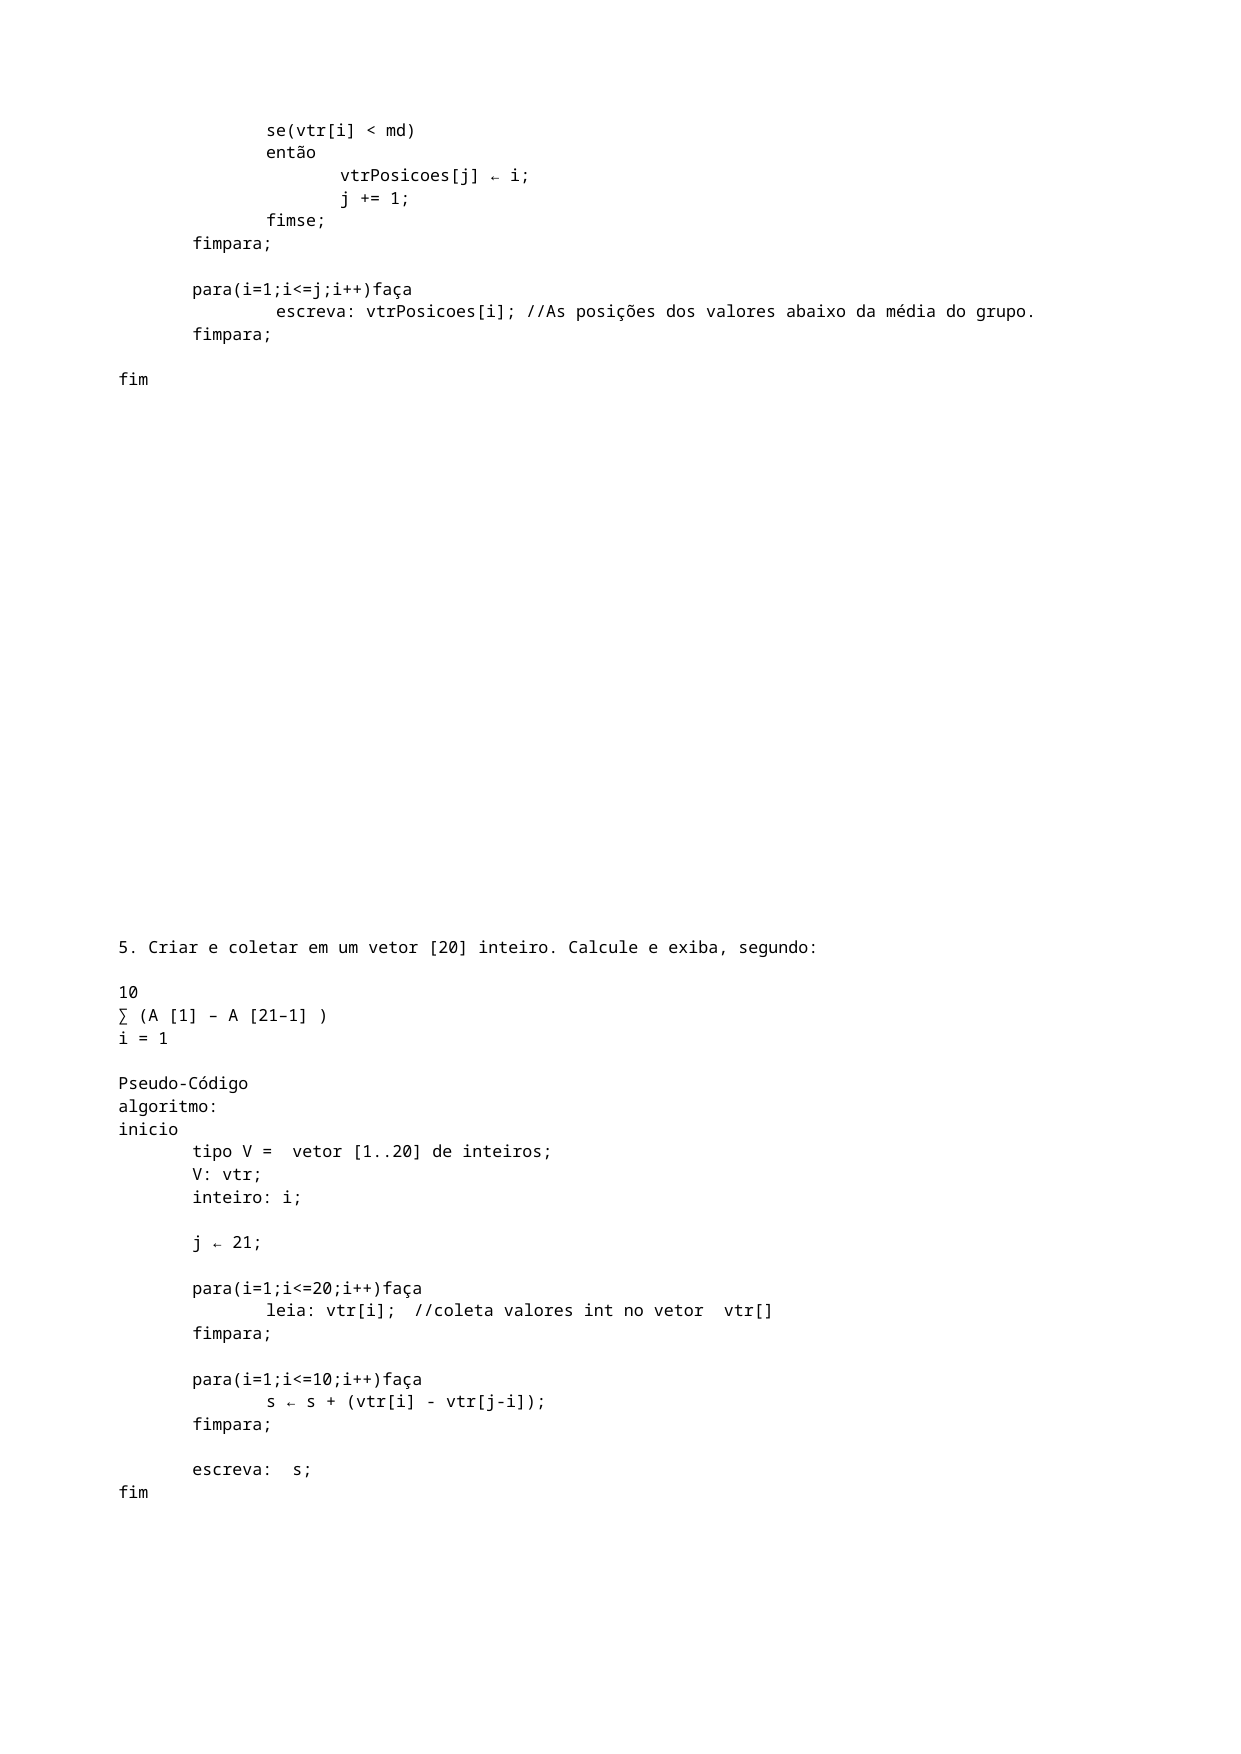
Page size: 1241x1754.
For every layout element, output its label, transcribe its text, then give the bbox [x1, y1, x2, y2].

text ∑ (A [1] – A [21–1] ) [118, 1004, 1122, 1026]
text escreva: s; [118, 1458, 1122, 1481]
text i = 1 [118, 1026, 1122, 1049]
text inicio [118, 1117, 1122, 1140]
text vtrPosicoes[j] ← i; [118, 163, 1122, 186]
text para(i=1;i<=20;i++)faça [118, 1276, 1122, 1299]
text fimpara; [118, 1322, 1122, 1344]
text para(i=1;i<=10;i++)faça [118, 1367, 1122, 1390]
text 10 [118, 981, 1122, 1004]
text para(i=1;i<=j;i++)faça [118, 277, 1122, 300]
text fimpara; [118, 232, 1122, 254]
text fim [118, 1481, 1122, 1503]
text j ← 21; [118, 1231, 1122, 1253]
text s ← s + (vtr[i] - vtr[j-i]); [118, 1390, 1122, 1412]
text tipo V = vetor [1..20] de inteiros; [118, 1140, 1122, 1163]
text leia: vtr[i]; //coleta valores int no vetor vtr[] [118, 1299, 1122, 1322]
text V: vtr; [118, 1163, 1122, 1185]
text 5. Criar e coletar em um vetor [20] inteiro. Calcule e exiba, segundo: [118, 936, 1122, 958]
text j += 1; [118, 186, 1122, 209]
text se(vtr[i] < md) [118, 118, 1122, 141]
text escreva: vtrPosicoes[i]; //As posições dos valores abaixo da média do grupo. [118, 300, 1122, 322]
text algoritmo: [118, 1094, 1122, 1117]
text fimpara; [118, 322, 1122, 345]
text fimse; [118, 209, 1122, 232]
text fimpara; [118, 1412, 1122, 1435]
text fim [118, 368, 1122, 391]
text então [118, 141, 1122, 163]
text Pseudo-Código [118, 1072, 1122, 1094]
text inteiro: i; [118, 1185, 1122, 1208]
